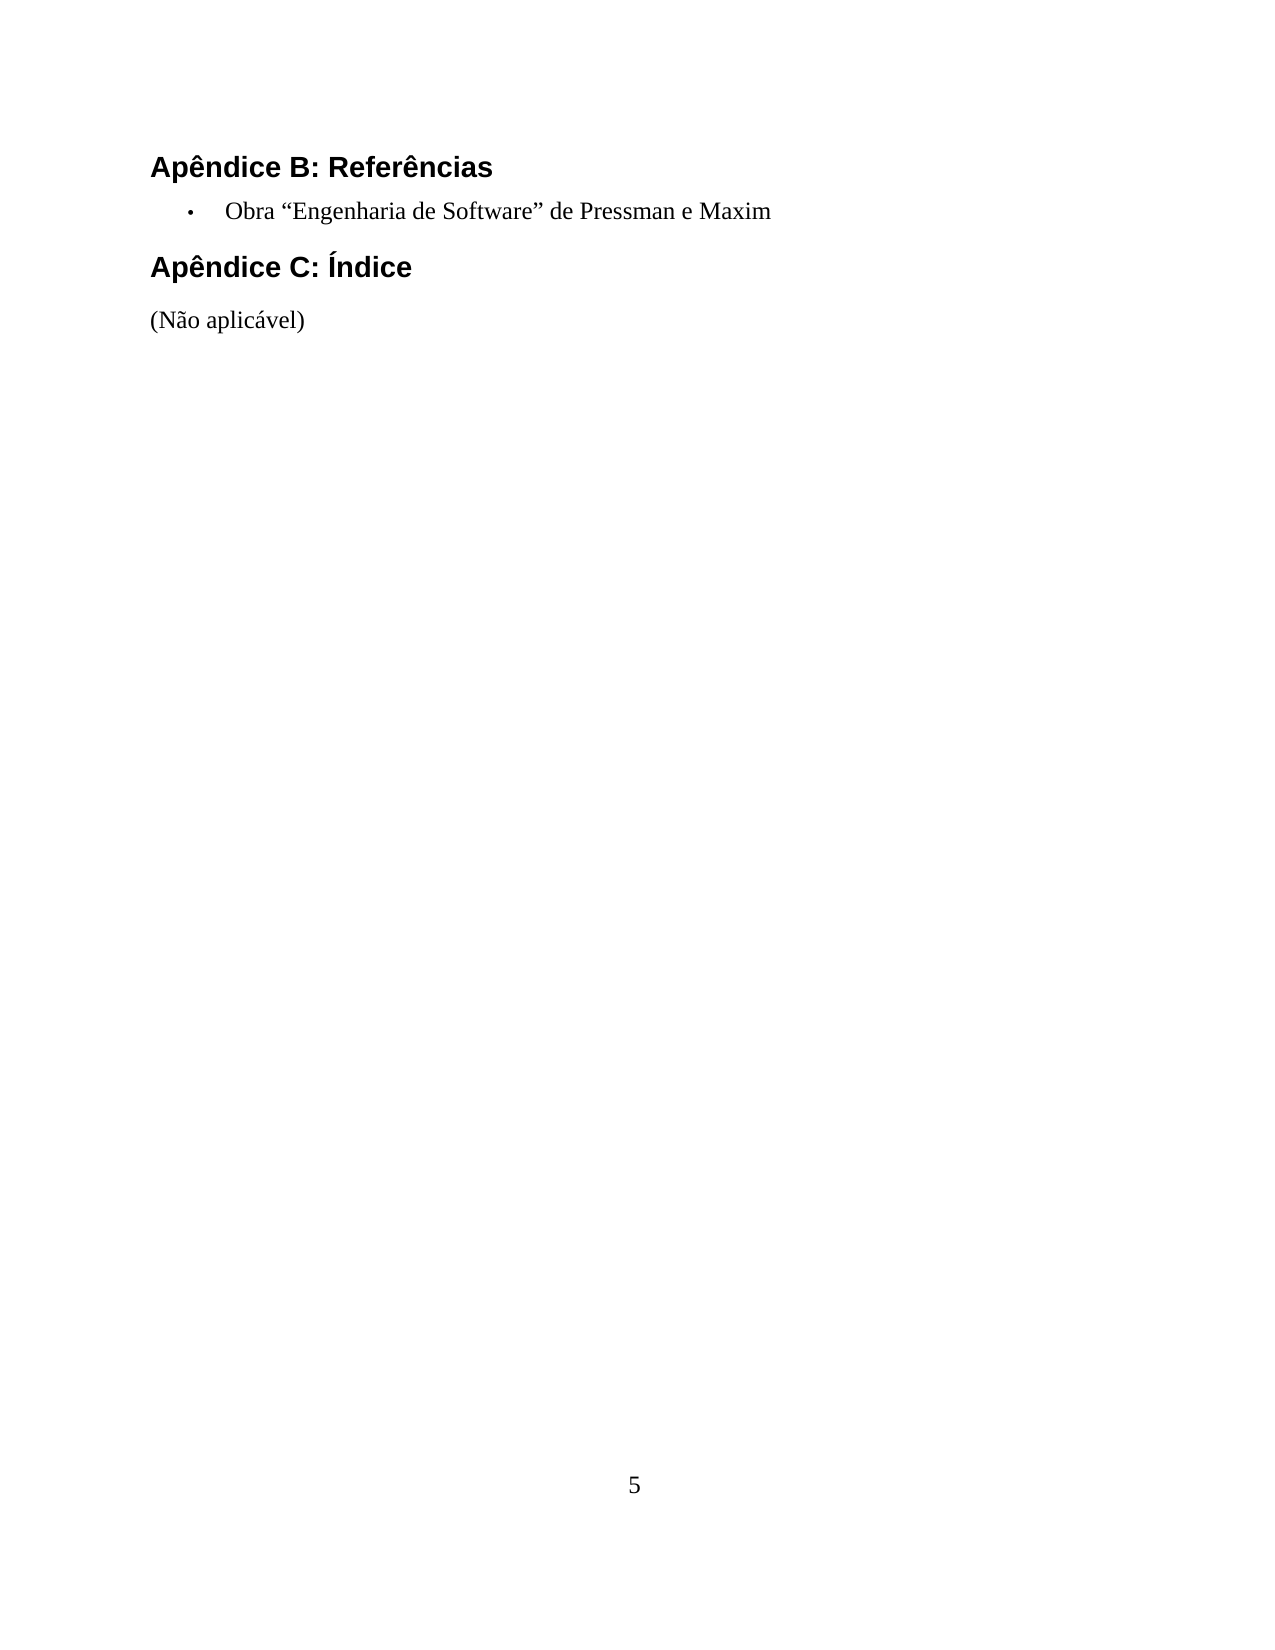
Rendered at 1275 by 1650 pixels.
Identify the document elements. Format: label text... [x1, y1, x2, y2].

list Obra “Engenharia de Software” de Pressman e Maxim [187, 196, 1125, 225]
subtitle Apêndice B: Referências [150, 150, 1125, 183]
text (Não aplicável) [150, 305, 1125, 333]
subtitle Apêndice C: Índice [150, 250, 1125, 283]
